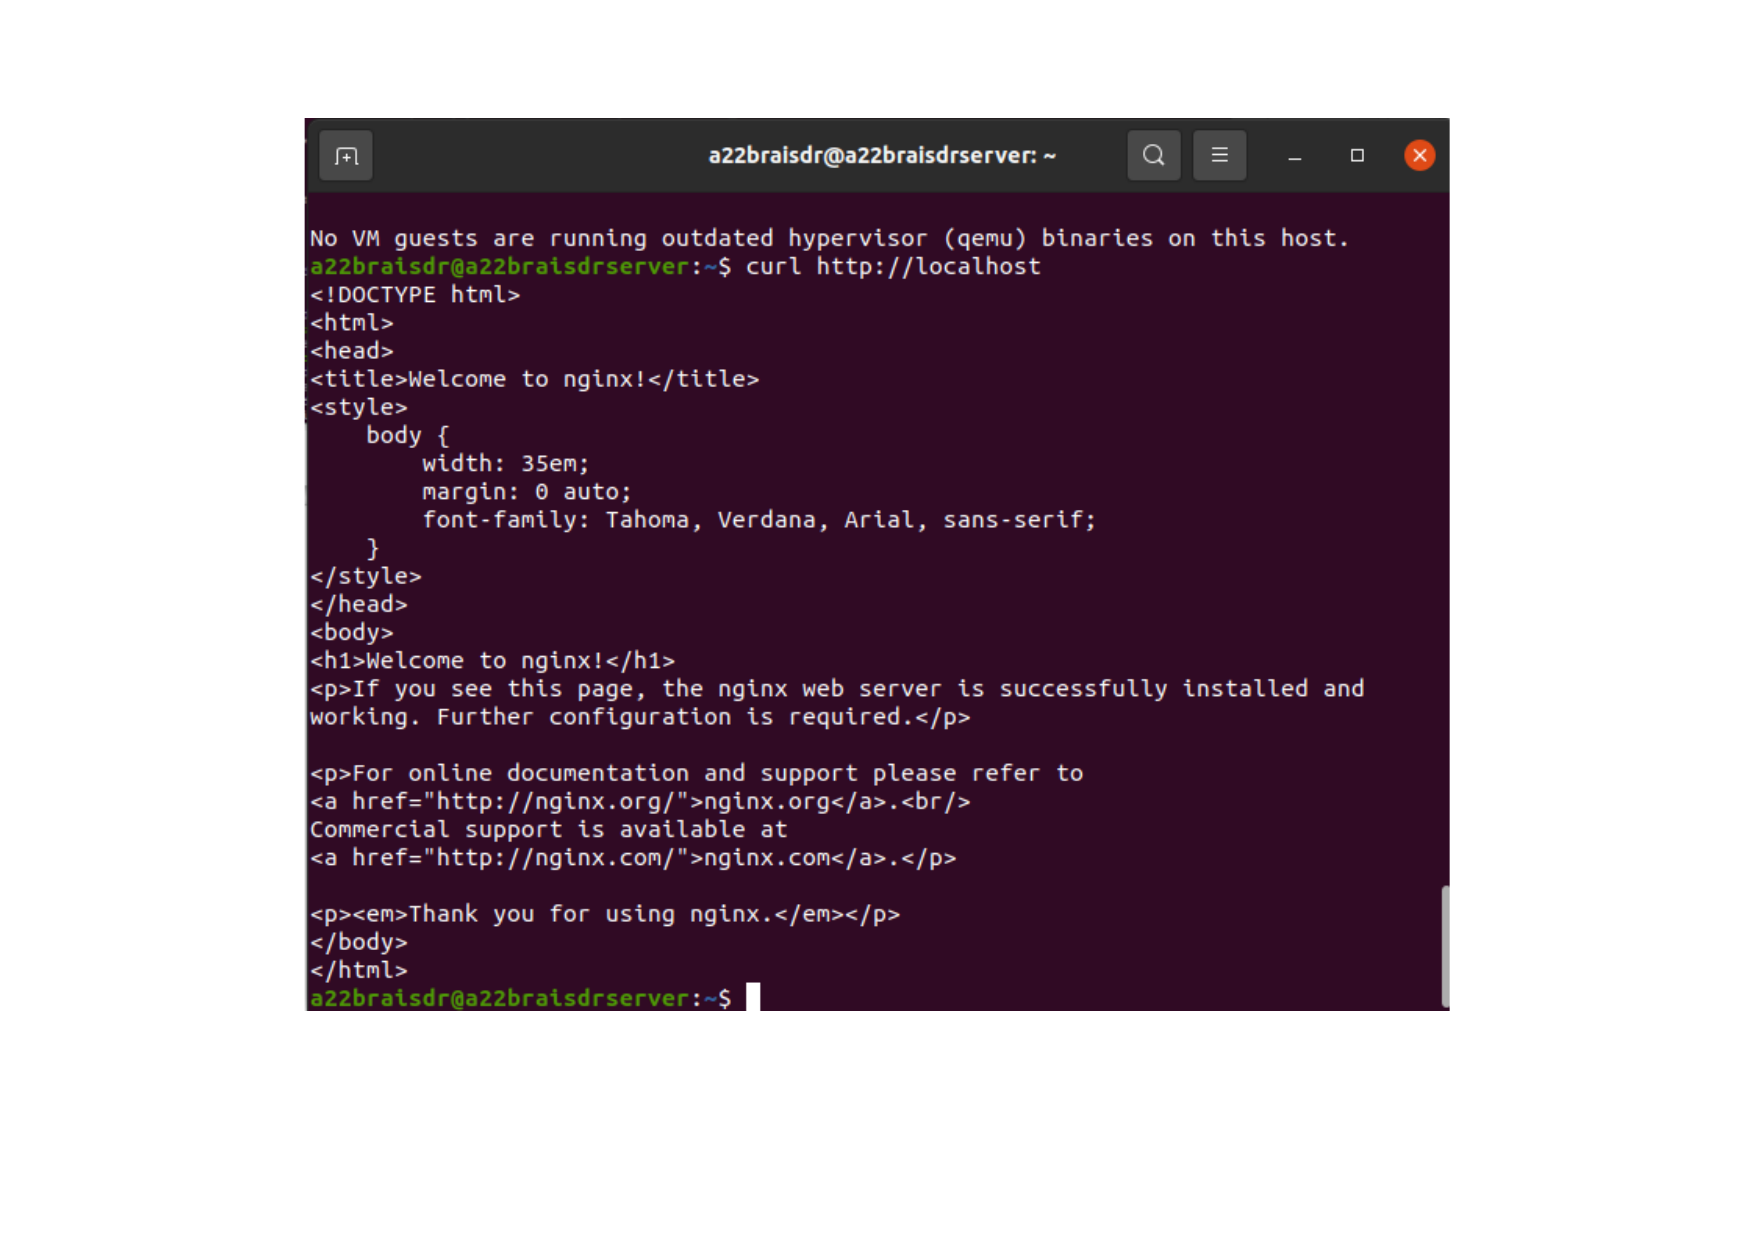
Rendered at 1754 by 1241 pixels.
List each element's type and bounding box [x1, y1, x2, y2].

picture [304, 118, 1450, 1011]
